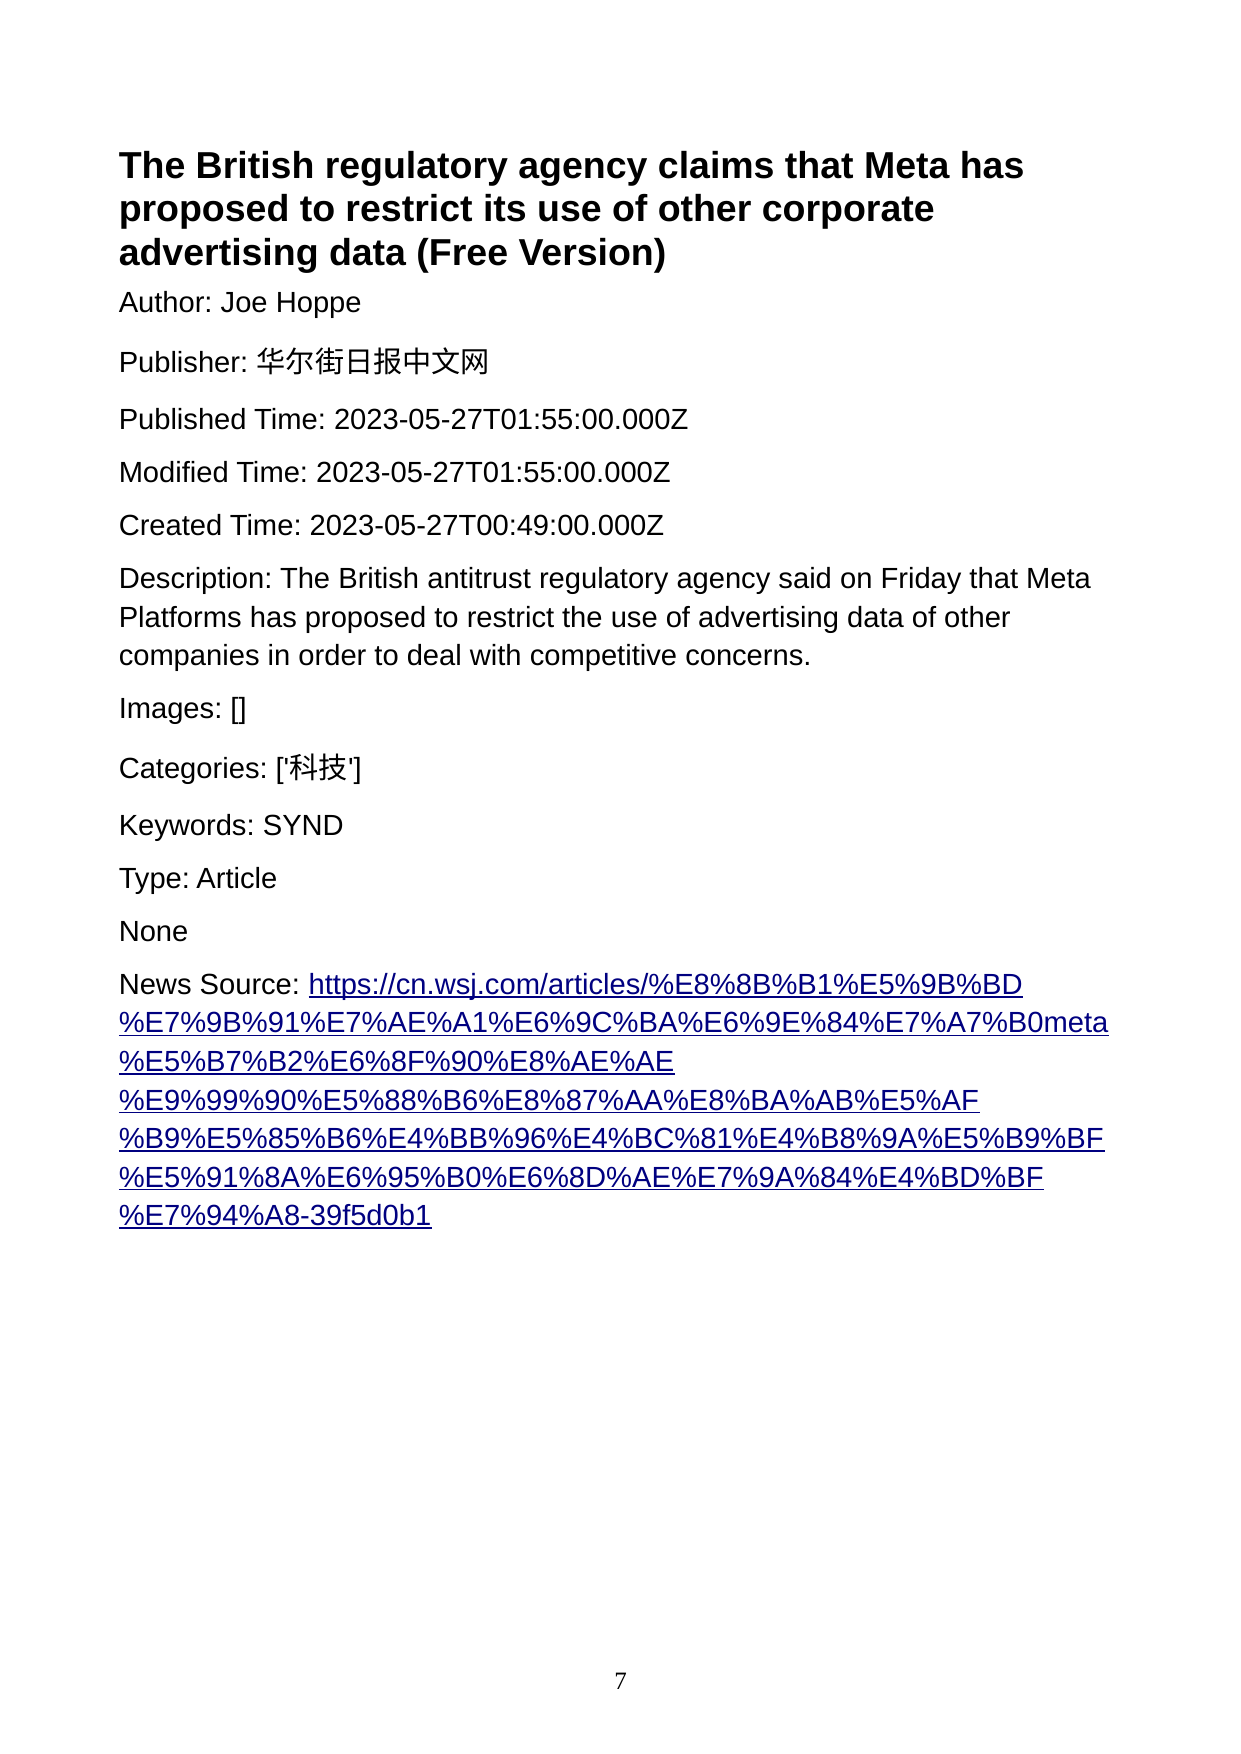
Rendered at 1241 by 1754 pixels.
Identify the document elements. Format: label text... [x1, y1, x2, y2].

text Categories: ['科技'] [118, 744, 1122, 787]
subtitle The British regulatory agency claims that Meta has proposed to restrict its use of other corporate advertising data (Free Version) [118, 143, 1122, 273]
text Description: The British antitrust regulatory agency said on Friday that Meta Platforms has proposed to restrict the use of advertising data of other companies in order to deal with competitive concerns. [118, 561, 1122, 672]
text Published Time: 2023-05-27T01:55:00.000Z [118, 402, 1122, 435]
text Modified Time: 2023-05-27T01:55:00.000Z [118, 455, 1122, 488]
text Author: Joe Hoppe [118, 285, 1122, 319]
text Type: Article [118, 861, 1122, 894]
text None [118, 914, 1122, 947]
text News Source: https://cn.wsj.com/articles/%E8%8B%B1%E5%9B%BD%E7%9B%91%E7%AE%A1%E6%9C%BA%E6%9E%84%E7%A7%B0meta%E5%B7%B2%E6%8F%90%E8%AE%AE%E9%99%90%E5%88%B6%E8%87%AA%E8%BA%AB%E5%AF%B9%E5%85%B6%E4%BB%96%E4%BC%81%E4%B8%9A%E5%B9%BF%E5%91%8A%E6%95%B0%E6%8D%AE%E7%9A%84%E4%BD%BF%E7%94%A8-39f5d0b1 [118, 967, 1122, 1232]
text Publisher: 华尔街日报中文网 [118, 338, 1122, 381]
text Created Time: 2023-05-27T00:49:00.000Z [118, 508, 1122, 541]
text Images: [] [118, 691, 1122, 725]
text Keywords: SYND [118, 807, 1122, 841]
